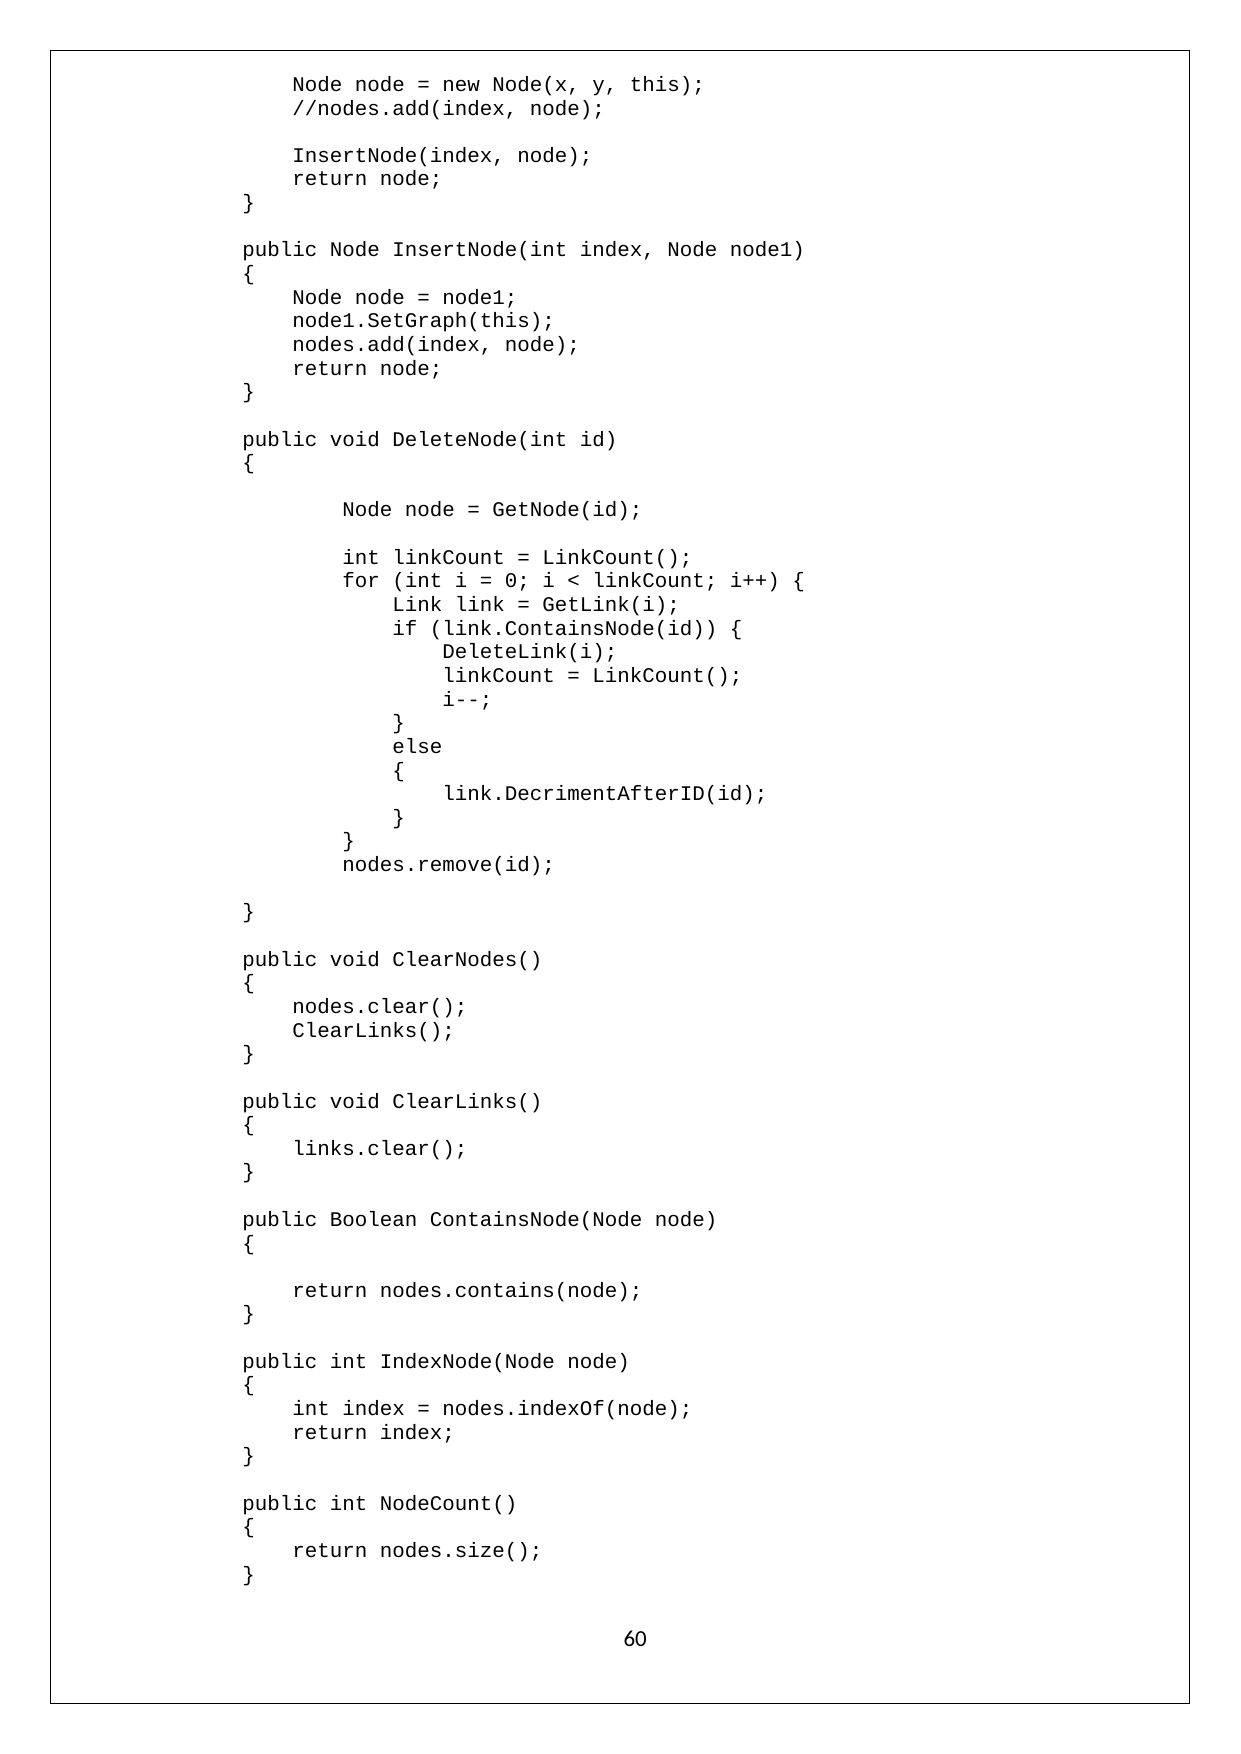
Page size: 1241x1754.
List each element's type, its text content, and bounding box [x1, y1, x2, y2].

text { [118, 1516, 1152, 1540]
text ClearLinks(); [118, 1020, 1152, 1043]
text int index = nodes.indexOf(node); [118, 1398, 1152, 1422]
text Node node = GetNode(id); [118, 499, 1152, 523]
text } [118, 831, 1152, 854]
text } [118, 901, 1152, 925]
text i--; [118, 689, 1152, 712]
text Link link = GetLink(i); [118, 594, 1152, 618]
text DeleteLink(i); [118, 641, 1152, 665]
text { [118, 1232, 1152, 1256]
text nodes.remove(id); [118, 854, 1152, 878]
text } [118, 712, 1152, 736]
text } [118, 1445, 1152, 1469]
text { [118, 263, 1152, 287]
text return nodes.contains(node); [118, 1280, 1152, 1303]
text Node node = new Node(x, y, this); [118, 74, 1152, 97]
text } [118, 1303, 1152, 1327]
text return nodes.size(); [118, 1540, 1152, 1563]
text } [118, 381, 1152, 405]
text int linkCount = LinkCount(); [118, 547, 1152, 570]
text InsertNode(index, node); [118, 145, 1152, 168]
text { [118, 1374, 1152, 1398]
text for (int i = 0; i < linkCount; i++) { [118, 570, 1152, 594]
text linkCount = LinkCount(); [118, 665, 1152, 689]
text { [118, 452, 1152, 476]
text nodes.clear(); [118, 996, 1152, 1020]
text } [118, 1043, 1152, 1067]
text if (link.ContainsNode(id)) { [118, 618, 1152, 641]
text return node; [118, 358, 1152, 381]
text public void DeleteNode(int id) [118, 428, 1152, 452]
text public Boolean ContainsNode(Node node) [118, 1209, 1152, 1232]
text { [118, 972, 1152, 996]
text nodes.add(index, node); [118, 334, 1152, 358]
text public int NodeCount() [118, 1493, 1152, 1516]
text return node; [118, 168, 1152, 192]
text Node node = node1; [118, 287, 1152, 310]
text { [118, 1114, 1152, 1138]
text } [118, 1563, 1152, 1587]
text { [118, 759, 1152, 783]
text } [118, 1162, 1152, 1185]
text return index; [118, 1422, 1152, 1445]
text node1.SetGraph(this); [118, 310, 1152, 334]
text links.clear(); [118, 1138, 1152, 1162]
text } [118, 807, 1152, 831]
text else [118, 736, 1152, 759]
text public Node InsertNode(int index, Node node1) [118, 239, 1152, 263]
text //nodes.add(index, node); [118, 97, 1152, 121]
text public int IndexNode(Node node) [118, 1351, 1152, 1374]
text public void ClearLinks() [118, 1091, 1152, 1114]
text } [118, 192, 1152, 216]
text public void ClearNodes() [118, 949, 1152, 972]
text link.DecrimentAfterID(id); [118, 783, 1152, 807]
